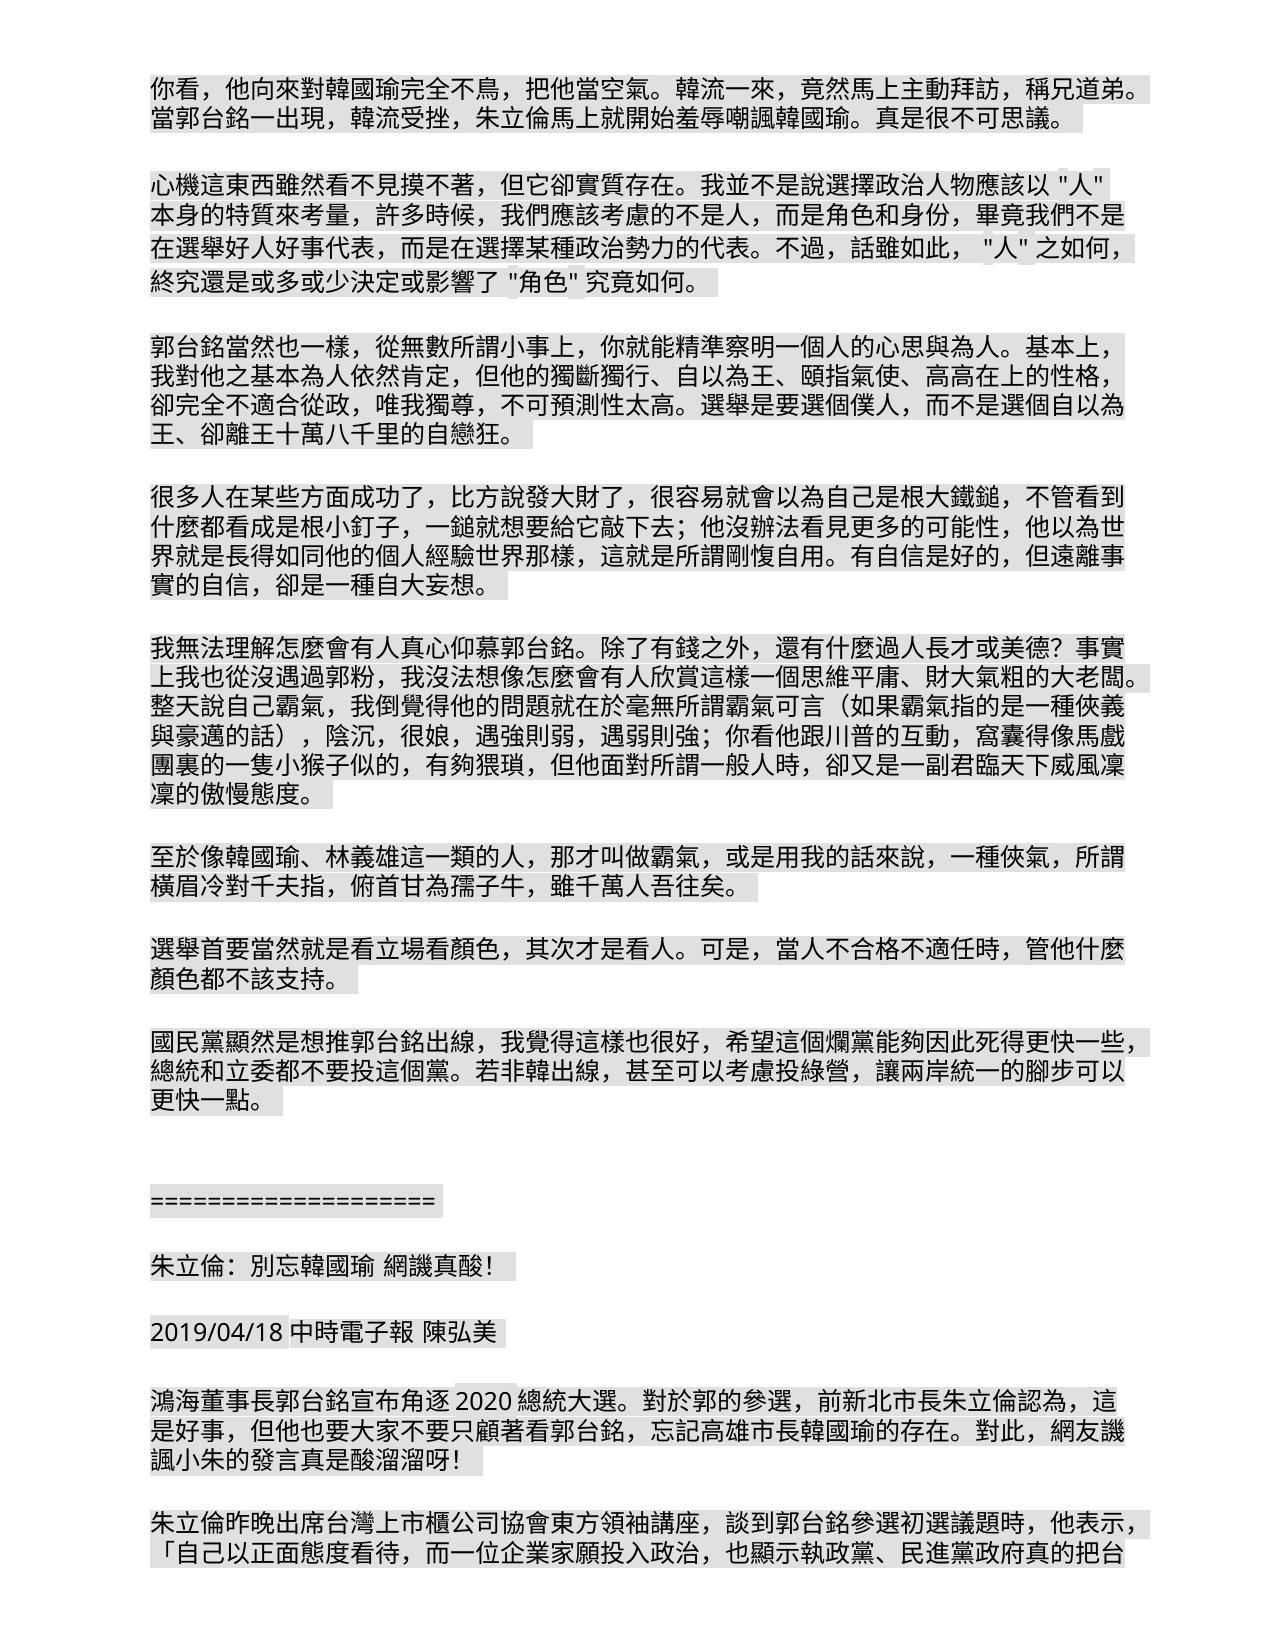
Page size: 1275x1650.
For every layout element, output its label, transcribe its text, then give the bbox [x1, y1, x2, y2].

text 卡韓政變(11)：希望這個爛黨能夠因此死得更快一些 陳真 2019. 04. 18. 這位姓朱的，是維基解密認證的 CIA線民。不過，這不是我在意的，畢竟在台灣，或明或暗，或深或淺，只要有點份量的政治人物，哪個逃得了CIA的掌控？ 我對這位姓朱的原本毫無印象，後來才有點注意，感覺就像塑膠做的假人那樣，言行舉止都很假。讓我印象很深的是，當年柯文哲透過民進黨的操盤，用非常可怕且病態、極端敗德的各種抹黑造謠醜化和自導自演的栽贓方式（例如什麼被連勝文偷裝竊聽器，其實是柯文哲自己人裝的），把連勝文打敗得一塌糊塗，然後綠媒把柯塑造成神，人們瘋狂擁戴。 就在這群人渣用如此卑劣齷齪下流的手段贏得 "勝選" 的隔天，朱立倫就在一個公開場合和柯巧遇了。巧遇無妨，但朱卻馬上拿起手機來主動要求和柯玩自拍，並且努力套關係，藉以沾光。這說明了什麼？其實不言而喻。這當然不是什麼罪大惡極的事，卻能精準表露一個人之為人與心思。一個人品質如何，為人如何，並不是看他有沒有前科，而是從一些所謂小事上看出來。你自己的同志，自己的黨，被一個無恥混蛋用種種骯髒手段給糟蹋至此，你不但沒有一點義憤也就罷了，反倒還急著諂媚對方。這樣的人，你信得過嗎？ 你看，他向來對韓國瑜完全不鳥，把他當空氣。韓流一來，竟然馬上主動拜訪，稱兄道弟。當郭台銘一出現，韓流受挫，朱立倫馬上就開始羞辱嘲諷韓國瑜。真是很不可思議。 心機這東西雖然看不見摸不著，但它卻實質存在。我並不是說選擇政治人物應該以 "人" 本身的特質來考量，許多時候，我們應該考慮的不是人，而是角色和身份，畢竟我們不是在選舉好人好事代表，而是在選擇某種政治勢力的代表。不過，話雖如此， "人" 之如何，終究還是或多或少決定或影響了 "角色" 究竟如何。 郭台銘當然也一樣，從無數所謂小事上，你就能精準察明一個人的心思與為人。基本上，我對他之基本為人依然肯定，但他的獨斷獨行、自以為王、頤指氣使、高高在上的性格，卻完全不適合從政，唯我獨尊，不可預測性太高。選舉是要選個僕人，而不是選個自以為王、卻離王十萬八千里的自戀狂。 很多人在某些方面成功了，比方說發大財了，很容易就會以為自己是根大鐵鎚，不管看到什麼都看成是根小釘子，一鎚就想要給它敲下去；他沒辦法看見更多的可能性，他以為世界就是長得如同他的個人經驗世界那樣，這就是所謂剛愎自用。有自信是好的，但遠離事實的自信，卻是一種自大妄想。 我無法理解怎麼會有人真心仰慕郭台銘。除了有錢之外，還有什麼過人長才或美德？事實上我也從沒遇過郭粉，我沒法想像怎麼會有人欣賞這樣一個思維平庸、財大氣粗的大老闆。整天說自己霸氣，我倒覺得他的問題就在於毫無所謂霸氣可言（如果霸氣指的是一種俠義與豪邁的話），陰沉，很娘，遇強則弱，遇弱則強；你看他跟川普的互動，窩囊得像馬戲團裏的一隻小猴子似的，有夠猥瑣，但他面對所謂一般人時，卻又是一副君臨天下威風凜凜的傲慢態度。 至於像韓國瑜、林義雄這一類的人，那才叫做霸氣，或是用我的話來說，一種俠氣，所謂橫眉冷對千夫指，俯首甘為孺子牛，雖千萬人吾往矣。 選舉首要當然就是看立場看顏色，其次才是看人。可是，當人不合格不適任時，管他什麼顏色都不該支持。 國民黨顯然是想推郭台銘出線，我覺得這樣也很好，希望這個爛黨能夠因此死得更快一些，總統和立委都不要投這個黨。若非韓出線，甚至可以考慮投綠營，讓兩岸統一的腳步可以更快一點。 ==================== 朱立倫：別忘韓國瑜 網譏真酸！ 2019/04/18 中時電子報 陳弘美 鴻海董事長郭台銘宣布角逐2020總統大選。對於郭的參選，前新北市長朱立倫認為，這是好事，但他也要大家不要只顧著看郭台銘，忘記高雄市長韓國瑜的存在。對此，網友譏諷小朱的發言真是酸溜溜呀！ 朱立倫昨晚出席台灣上市櫃公司協會東方領袖講座，談到郭台銘參選初選議題時，他表示，「自己以正面態度看待，而一位企業家願投入政治，也顯示執政黨、民進黨政府真的把台灣經濟搞到大家受不了」。朱還要大家「不要只看到新的郭董、忘了韓國瑜，明天還是給韓國瑜歡迎」。 [150, 75, 1125, 1568]
